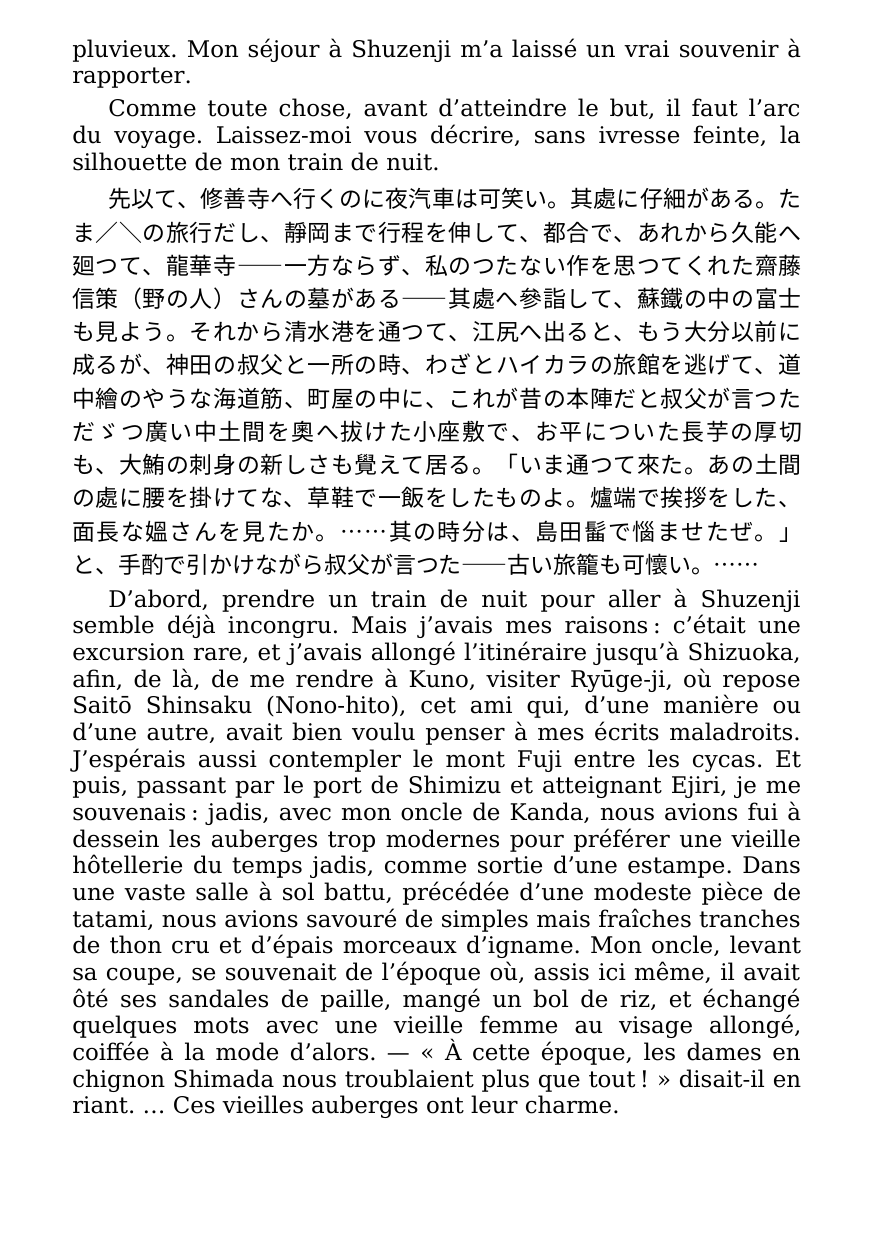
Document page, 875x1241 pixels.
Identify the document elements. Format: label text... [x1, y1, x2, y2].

text Comme toute chose, avant d’atteindre le but, il faut l’arc du voyage. Laissez-moi vous décrire, sans ivresse feinte, la silhouette de mon train de nuit. [72, 95, 802, 175]
text pluvieux. Mon séjour à Shuzenji m’a laissé un vrai souvenir à rapporter. [72, 36, 802, 89]
text D’abord, prendre un train de nuit pour aller à Shuzenji semble déjà incongru. Mais j’avais mes raisons : c’était une excursion rare, et j’avais allongé l’itinéraire jusqu’à Shizuoka, afin, de là, de me rendre à Kuno, visiter Ryūge-ji, où repose Saitō Shinsaku (Nono-hito), cet ami qui, d’une manière ou d’une autre, avait bien voulu penser à mes écrits maladroits. J’espérais aussi contempler le mont Fuji entre les cycas. Et puis, passant par le port de Shimizu et atteignant Ejiri, je me souvenais : jadis, avec mon oncle de Kanda, nous avions fui à dessein les auberges trop modernes pour préférer une vieille hôtellerie du temps jadis, comme sortie d’une estampe. Dans une vaste salle à sol battu, précédée d’une modeste pièce de tatami, nous avions savouré de simples mais fraîches tranches de thon cru et d’épais morceaux d’igname. Mon oncle, levant sa coupe, se souvenait de l’époque où, assis ici même, il avait ôté ses sandales de paille, mangé un bol de riz, et échangé quelques mots avec une vieille femme au visage allongé, coiffée à la mode d’alors. — « À cette époque, les dames en chignon Shimada nous troublaient plus que tout ! » disait-il en riant. … Ces vieilles auberges ont leur charme. [72, 586, 802, 1119]
text 先以て、修善寺へ行くのに夜汽車は可笑い。其處に仔細がある。たま／＼の旅行だし、靜岡まで行程を伸して、都合で、あれから久能へ廻つて、龍華寺――一方ならず、私のつたない作を思つてくれた齋藤信策（野の人）さんの墓がある――其處へ參詣して、蘇鐵の中の富士も見よう。それから清水港を通つて、江尻へ出ると、もう大分以前に成るが、神田の叔父と一所の時、わざとハイカラの旅館を逃げて、道中繪のやうな海道筋、町屋の中に、これが昔の本陣だと叔父が言つただゞつ廣い中土間を奧へ拔けた小座敷で、お平についた長芋の厚切も、大鮪の刺身の新しさも覺えて居る。「いま通つて來た。あの土間の處に腰を掛けてな、草鞋で一飯をしたものよ。爐端で挨拶をした、面長な媼さんを見たか。……其の時分は、島田髷で惱ませたぜ。」と、手酌で引かけながら叔父が言つた――古い旅籠も可懷い。…… [72, 181, 802, 580]
